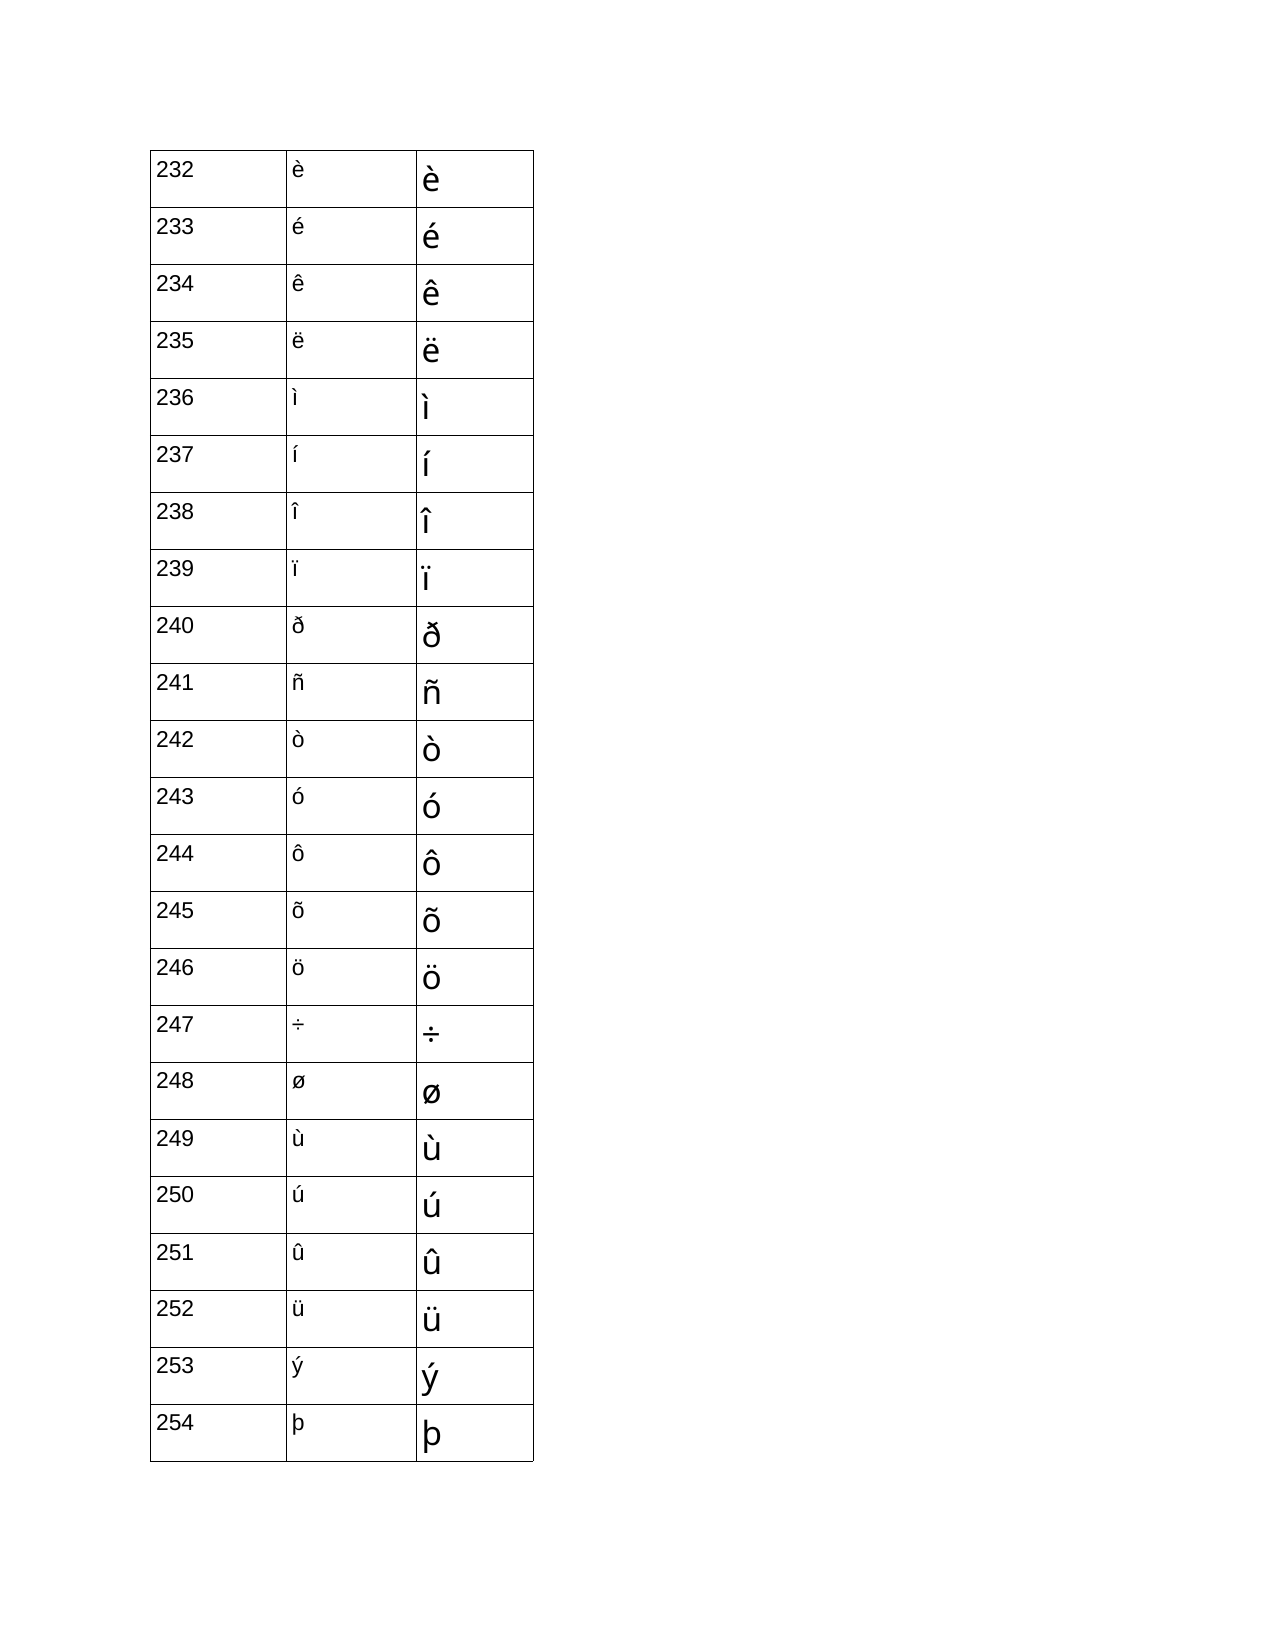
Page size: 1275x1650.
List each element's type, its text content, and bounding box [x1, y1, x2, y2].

table_cell ô [287, 835, 416, 891]
table_cell ð [417, 607, 533, 663]
table_cell ò [287, 721, 416, 777]
table_cell þ [287, 1405, 416, 1461]
table_cell ë [287, 322, 416, 378]
table_cell 254 [151, 1405, 286, 1461]
table_cell î [287, 493, 416, 549]
table_cell ð [287, 607, 416, 663]
table_cell ñ [287, 664, 416, 720]
table_cell ø [417, 1063, 533, 1119]
table_cell ê [417, 265, 533, 321]
table_cell è [417, 151, 533, 207]
table_cell 239 [151, 550, 286, 606]
table_cell õ [287, 892, 416, 948]
table_cell ü [417, 1291, 533, 1347]
table_cell ñ [417, 664, 533, 720]
table_cell 250 [151, 1177, 286, 1233]
table_cell ü [287, 1291, 416, 1347]
table_cell í [287, 436, 416, 492]
table_cell ï [287, 550, 416, 606]
table_cell 251 [151, 1234, 286, 1289]
table_cell ö [287, 949, 416, 1005]
table_cell ÷ [287, 1006, 416, 1062]
table_cell ö [417, 949, 533, 1005]
table_cell 246 [151, 949, 286, 1005]
table_cell 253 [151, 1348, 286, 1403]
table_cell 242 [151, 721, 286, 777]
table_cell 240 [151, 607, 286, 663]
table_cell û [417, 1234, 533, 1289]
table_cell ê [287, 265, 416, 321]
table_cell 234 [151, 265, 286, 321]
table_cell ò [417, 721, 533, 777]
table_cell 241 [151, 664, 286, 720]
table_cell 249 [151, 1120, 286, 1176]
table_cell ù [417, 1120, 533, 1176]
table_cell ù [287, 1120, 416, 1176]
table_cell ú [417, 1177, 533, 1233]
table_cell ó [287, 778, 416, 834]
table_cell þ [417, 1405, 533, 1461]
table_cell é [417, 208, 533, 264]
table_cell 236 [151, 379, 286, 435]
table_cell ô [417, 835, 533, 891]
table_cell è [287, 151, 416, 207]
table_cell ý [417, 1348, 533, 1403]
table_cell ý [287, 1348, 416, 1403]
table_cell é [287, 208, 416, 264]
table_cell 243 [151, 778, 286, 834]
table_cell ÷ [417, 1006, 533, 1062]
table_cell 252 [151, 1291, 286, 1347]
table_cell 247 [151, 1006, 286, 1062]
table_cell ì [287, 379, 416, 435]
table_cell ï [417, 550, 533, 606]
table_cell 244 [151, 835, 286, 891]
table_cell û [287, 1234, 416, 1289]
table_cell ú [287, 1177, 416, 1233]
table_cell 238 [151, 493, 286, 549]
table_cell ì [417, 379, 533, 435]
table_cell ë [417, 322, 533, 378]
table_cell õ [417, 892, 533, 948]
table_cell 248 [151, 1063, 286, 1119]
table_cell í [417, 436, 533, 492]
table_cell 235 [151, 322, 286, 378]
table_cell î [417, 493, 533, 549]
table_cell 237 [151, 436, 286, 492]
table_cell ø [287, 1063, 416, 1119]
table_cell 233 [151, 208, 286, 264]
table_cell 232 [151, 151, 286, 207]
table_cell 245 [151, 892, 286, 948]
table_cell ó [417, 778, 533, 834]
